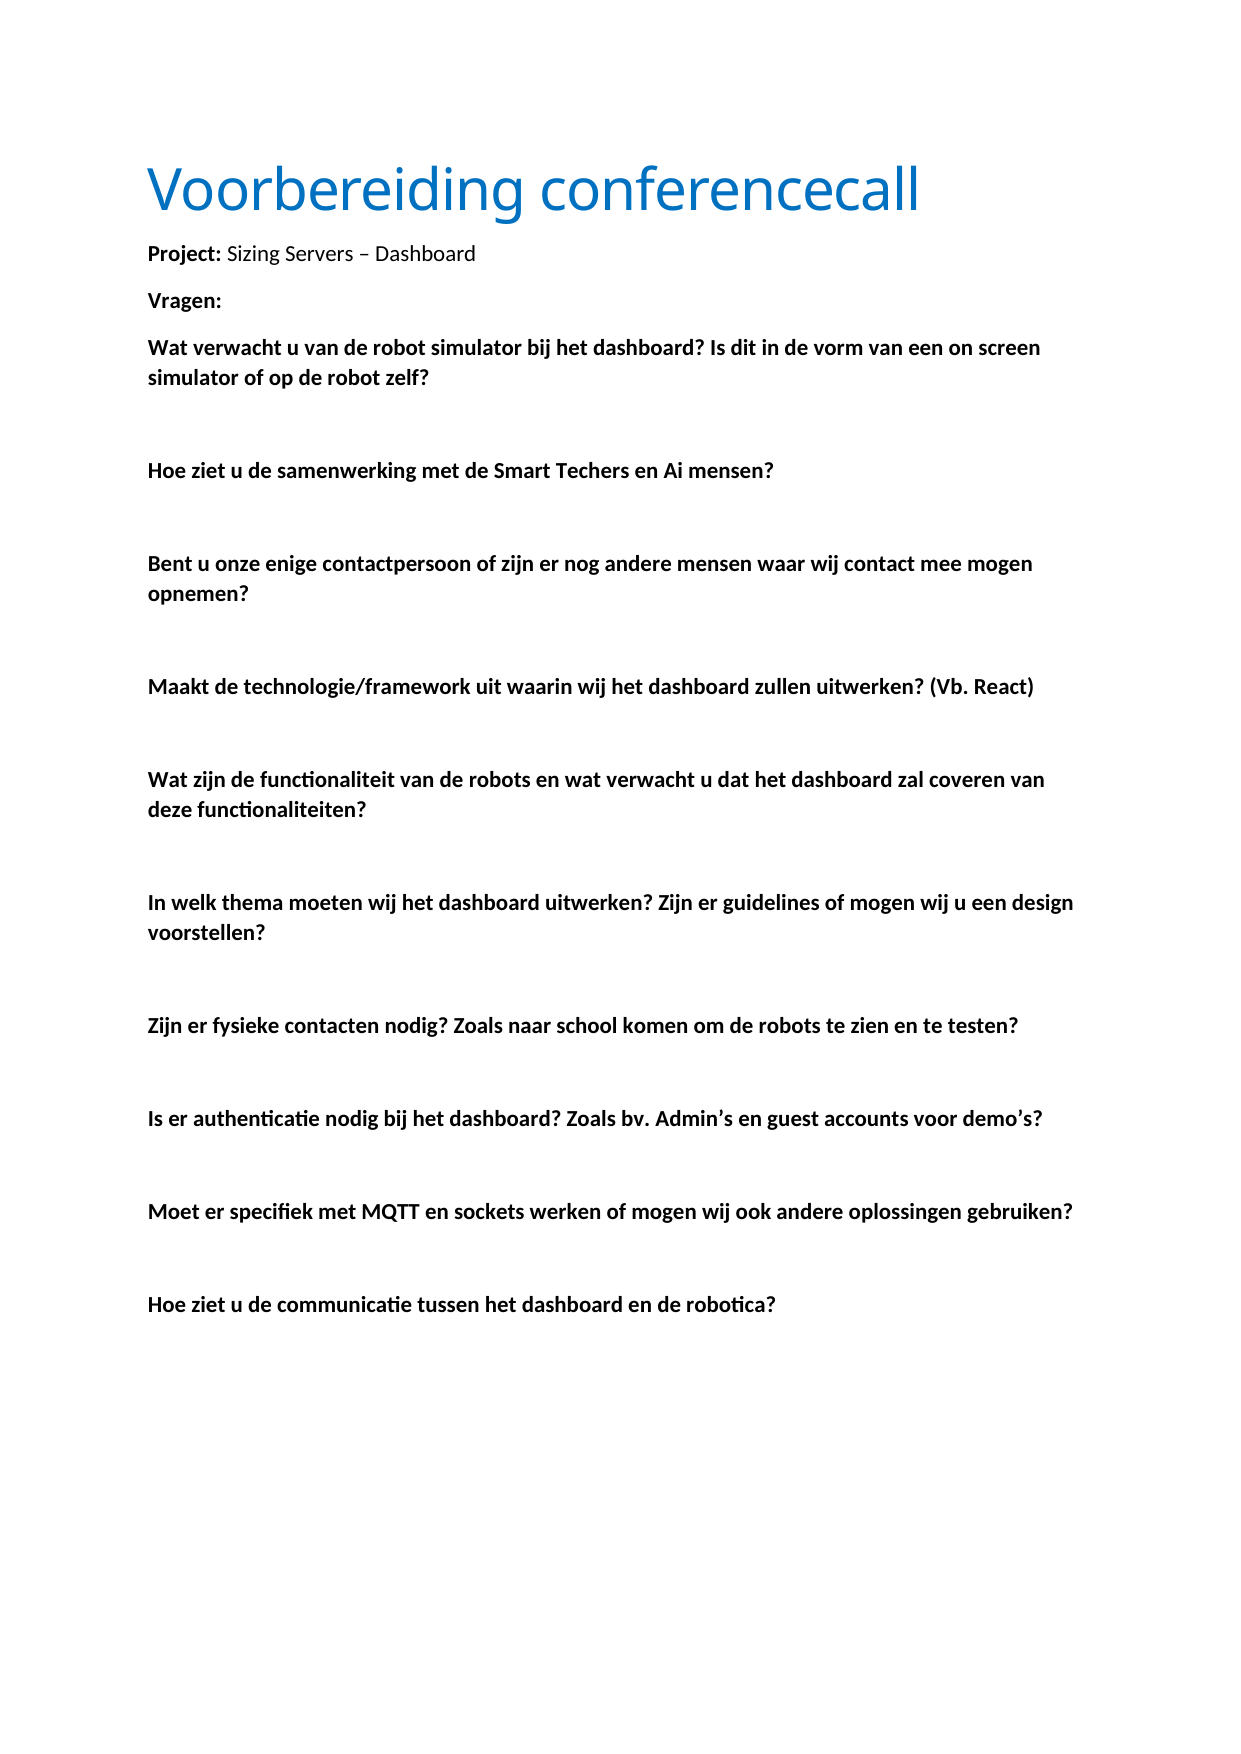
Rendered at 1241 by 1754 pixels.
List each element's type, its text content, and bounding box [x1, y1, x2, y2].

text Moet er specifiek met MQTT en sockets werken of mogen wij ook andere oplossingen gebruiken? [148, 1197, 1093, 1225]
text Zijn er fysieke contacten nodig? Zoals naar school komen om de robots te zien en te testen? [148, 1011, 1093, 1039]
text In welk thema moeten wij het dashboard uitwerken? Zijn er guidelines of mogen wij u een design voorstellen? [148, 888, 1093, 946]
text Is er authenticatie nodig bij het dashboard? Zoals bv. Admin’s en guest accounts voor demo’s? [148, 1104, 1093, 1132]
text Bent u onze enige contactpersoon of zijn er nog andere mensen waar wij contact mee mogen opnemen? [148, 549, 1093, 607]
text Project: Sizing Servers – Dashboard [148, 239, 1093, 268]
text Vragen: [148, 286, 1093, 314]
text Wat verwacht u van de robot simulator bij het dashboard? Is dit in de vorm van een on screen simulator of op de robot zelf? [148, 333, 1093, 391]
text Maakt de technologie/framework uit waarin wij het dashboard zullen uitwerken? (Vb. React) [148, 672, 1093, 700]
text Voorbereiding conferencecall [148, 148, 1093, 227]
text Wat zijn de functionaliteit van de robots en wat verwacht u dat het dashboard zal coveren van deze functionaliteiten? [148, 765, 1093, 823]
text Hoe ziet u de samenwerking met de Smart Techers en Ai mensen? [148, 456, 1093, 484]
text Hoe ziet u de communicatie tussen het dashboard en de robotica? [148, 1290, 1093, 1318]
